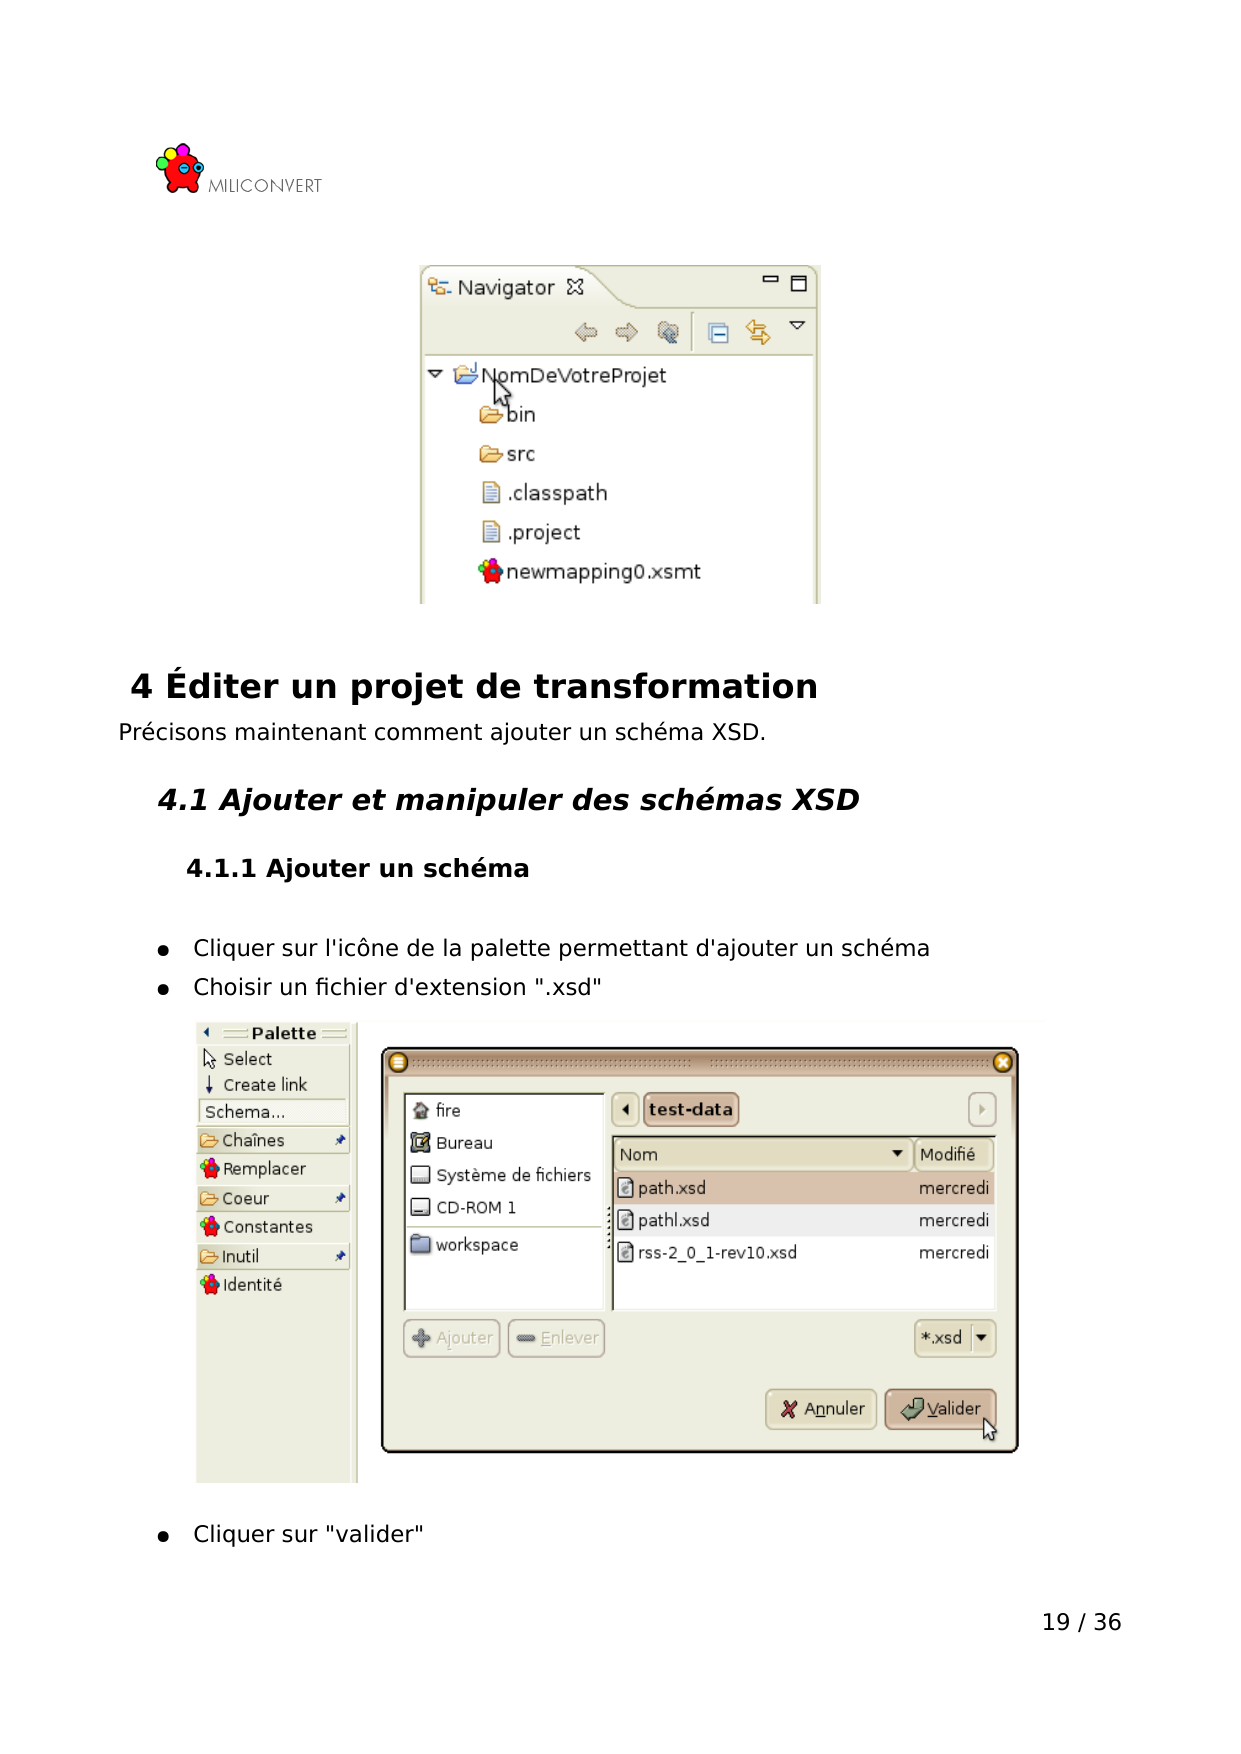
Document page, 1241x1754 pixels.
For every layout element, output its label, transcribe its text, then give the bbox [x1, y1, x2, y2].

subtitle Éditer un projet de transformation [118, 667, 1122, 706]
list Cliquer sur "valider" [156, 1522, 1122, 1548]
text Précisons maintenant comment ajouter un schéma XSD. [118, 719, 1122, 746]
subtitle Ajouter et manipuler des schémas XSD [148, 783, 1122, 817]
picture [132, 119, 354, 225]
picture [194, 1020, 1046, 1483]
list Cliquer sur l'icône de la palette permettant d'ajouter un schéma [156, 935, 1122, 962]
picture [419, 265, 821, 604]
subtitle Ajouter un schéma [177, 854, 1122, 884]
list Choisir un fichier d'extension ".xsd" [156, 974, 1122, 1001]
